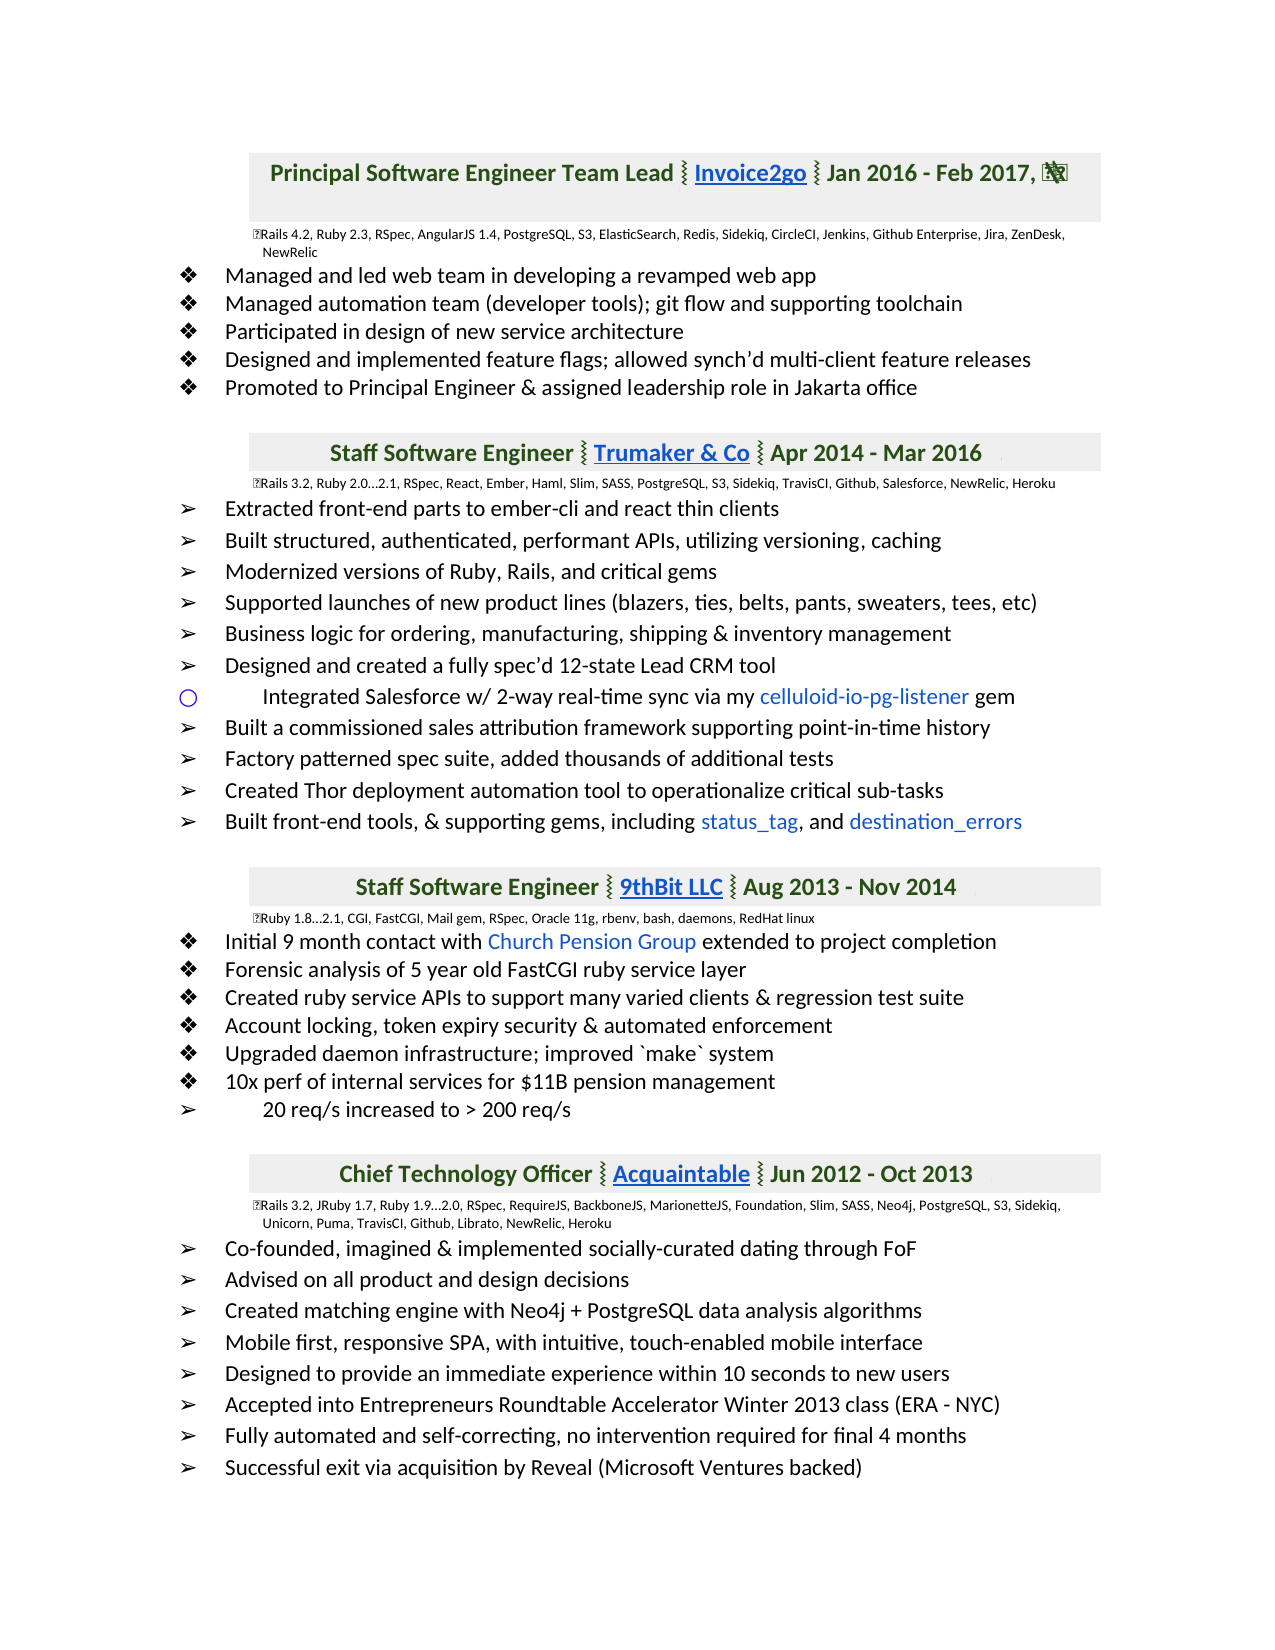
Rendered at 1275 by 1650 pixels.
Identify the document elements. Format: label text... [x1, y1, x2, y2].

list Designed to provide an immediate experience within 10 seconds to new users [178, 1357, 1097, 1388]
subtitle Principal Software Engineer Team Lead ⦚ Invoice2go ⦚ Jan 2016 - Feb 2017, 🦖🪜 [249, 153, 1101, 222]
list Built a commissioned sales attribution framework supporting point-in-time history [178, 711, 1097, 742]
list Designed and implemented feature flags; allowed synch’d multi-client feature releases [178, 345, 1097, 373]
list Successful exit via acquisition by Reveal (Microsoft Ventures backed) [178, 1451, 1097, 1482]
list Co-founded, imagined & implemented socially-curated dating through FoF [178, 1232, 1097, 1263]
list 10x perf of internal services for $11B pension management [178, 1067, 1097, 1095]
list Created ruby service APIs to support many varied clients & regression test suite [178, 983, 1097, 1011]
list Extracted front-end parts to ember-cli and react thin clients [178, 492, 1097, 523]
list Business logic for ordering, manufacturing, shipping & inventory management [178, 617, 1097, 648]
list Mobile first, responsive SPA, with intuitive, touch-enabled mobile interface [178, 1326, 1097, 1357]
list Upgraded daemon infrastructure; improved `make` system [178, 1039, 1097, 1067]
subtitle Staff Software Engineer ⦚ 9thBit LLC ⦚ Aug 2013 - Nov 2014 [249, 867, 1101, 906]
list Built structured, authenticated, performant APIs, utilizing versioning, caching [178, 523, 1097, 555]
list Designed and created a fully spec’d 12-state Lead CRM tool [178, 648, 1097, 680]
list Participated in design of new service architecture [178, 317, 1097, 345]
subtitle 🥞Rails 3.2, Ruby 2.0…2.1, RSpec, React, Ember, Haml, Slim, SASS, PostgreSQL, S3, Sidekiq, TravisCI, Github, Salesforce, NewRelic, Heroku [253, 474, 1097, 492]
subtitle 🥞Ruby 1.8…2.1, CGI, FastCGI, Mail gem, RSpec, Oracle 11g, rbenv, bash, daemons, RedHat linux [253, 909, 1097, 927]
list Supported launches of new product lines (blazers, ties, belts, pants, sweaters, tees, etc) [178, 586, 1097, 617]
list Built front-end tools, & supporting gems, including status_tag, and destination_errors [178, 805, 1097, 836]
list Managed and led web team in developing a revamped web app [178, 261, 1097, 289]
list Created matching engine with Neo4j + PostgreSQL data analysis algorithms [178, 1294, 1097, 1326]
list Initial 9 month contact with Church Pension Group extended to project completion [178, 927, 1097, 955]
list Factory patterned spec suite, added thousands of additional tests [178, 742, 1097, 773]
list Advised on all product and design decisions [178, 1263, 1097, 1294]
subtitle 🥞Rails 4.2, Ruby 2.3, RSpec, AngularJS 1.4, PostgreSQL, S3, ElasticSearch, Redis, Sidekiq, CircleCI, Jenkins, Github Enterprise, Jira, ZenDesk, NewRelic [253, 226, 1097, 261]
subtitle Chief Technology Officer ⦚ Acquaintable ⦚ Jun 2012 - Oct 2013 [249, 1154, 1101, 1193]
subtitle 🥞Rails 3.2, JRuby 1.7, Ruby 1.9…2.0, RSpec, RequireJS, BackboneJS, MarionetteJS, Foundation, Slim, SASS, Neo4j, PostgreSQL, S3, Sidekiq, Unicorn, Puma, TravisCI, Github, Librato, NewRelic, Heroku [253, 1196, 1097, 1232]
subtitle Staff Software Engineer ⦚ Trumaker & Co ⦚ Apr 2014 - Mar 2016 [249, 433, 1101, 471]
list Promoted to Principal Engineer & assigned leadership role in Jakarta office [178, 373, 1097, 401]
list Created Thor deployment automation tool to operationalize critical sub-tasks [178, 773, 1097, 805]
list Modernized versions of Ruby, Rails, and critical gems [178, 555, 1097, 586]
list 20 req/s increased to > 200 req/s [178, 1095, 1097, 1123]
list Forensic analysis of 5 year old FastCGI ruby service layer [178, 955, 1097, 983]
list Account locking, token expiry security & automated enforcement [178, 1011, 1097, 1039]
list Managed automation team (developer tools); git flow and supporting toolchain [178, 289, 1097, 317]
list Fully automated and self-correcting, no intervention required for final 4 months [178, 1419, 1097, 1451]
list Integrated Salesforce w/ 2-way real-time sync via my celluloid-io-pg-listener gem [178, 680, 1097, 711]
list Accepted into Entrepreneurs Roundtable Accelerator Winter 2013 class (ERA - NYC) [178, 1388, 1097, 1419]
